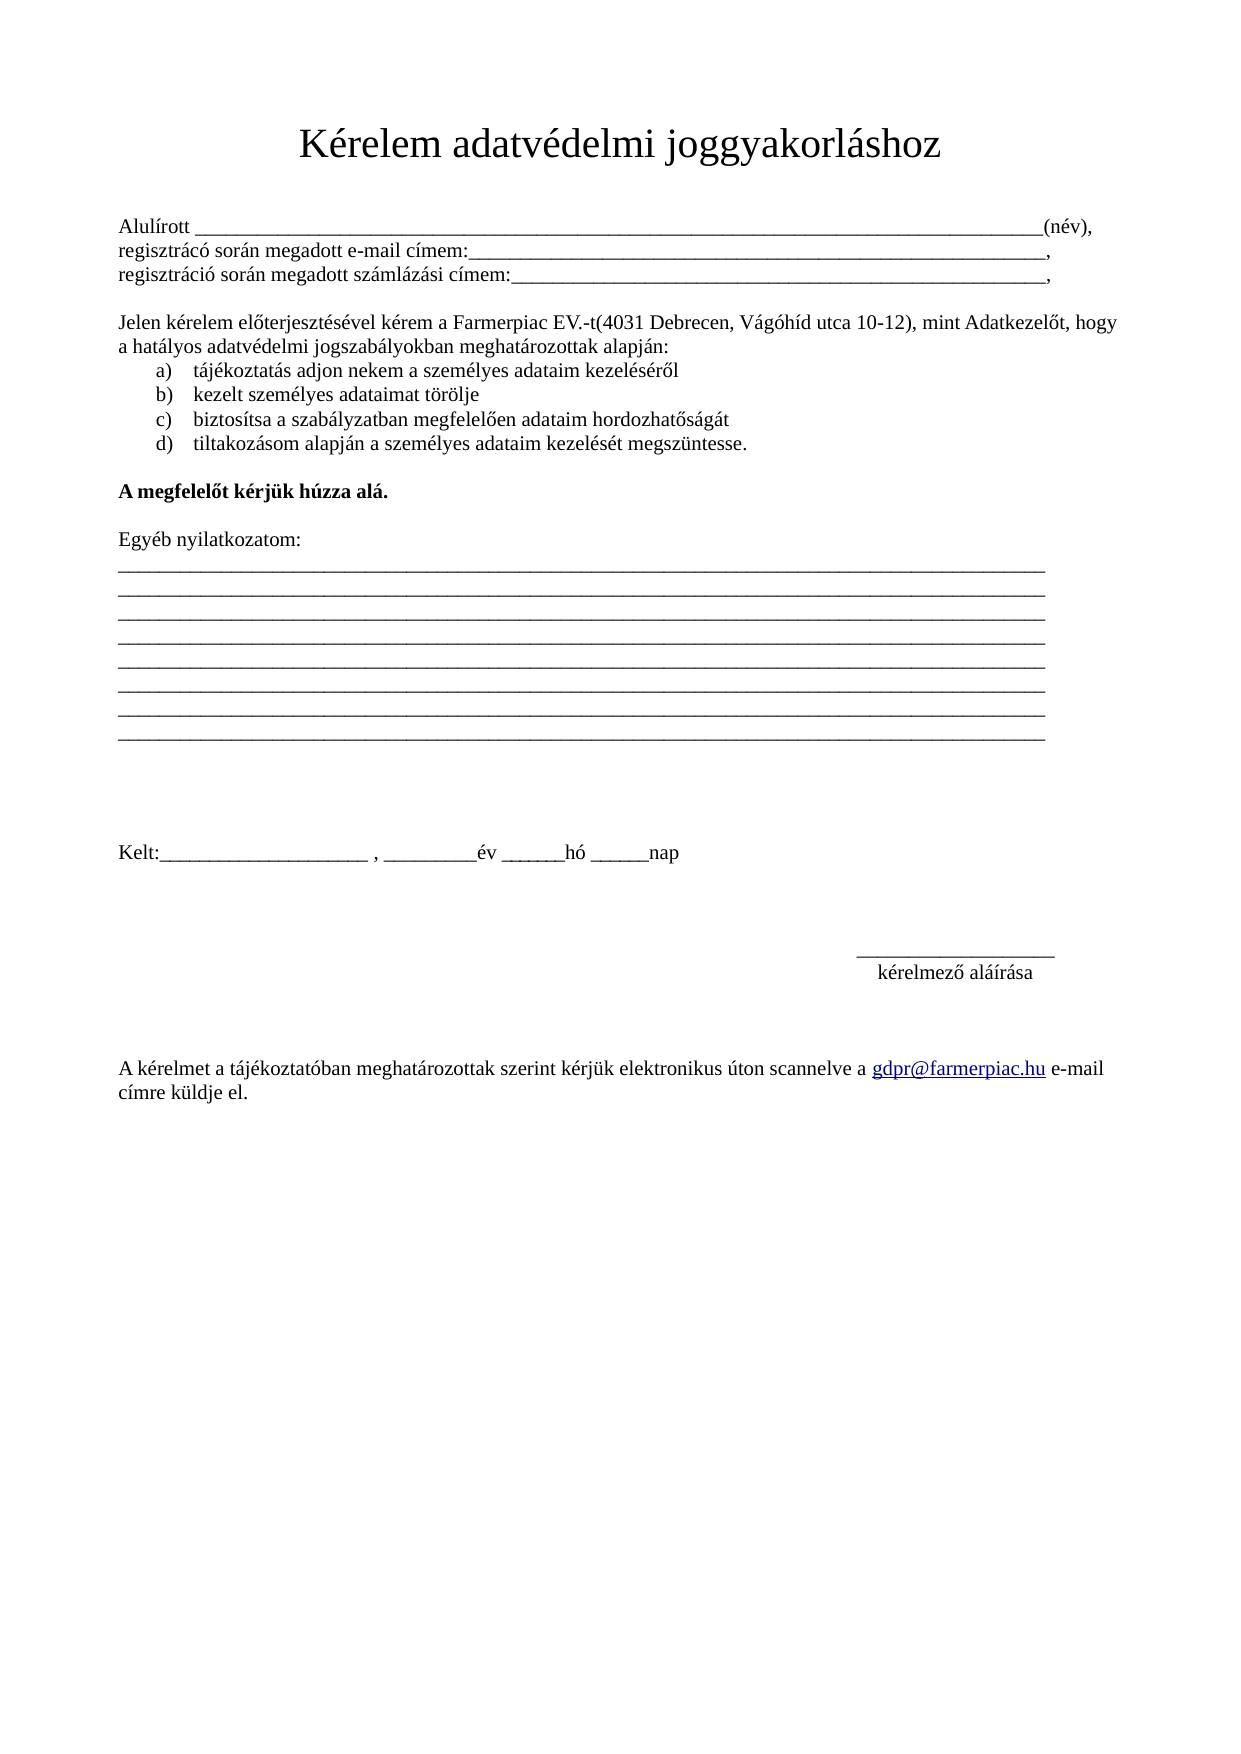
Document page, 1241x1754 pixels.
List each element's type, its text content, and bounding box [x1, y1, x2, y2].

text Kérelem adatvédelmi joggyakorláshoz [118, 118, 1122, 166]
list biztosítsa a szabályzatban megfelelően adataim hordozhatőságát [156, 406, 1122, 431]
text regisztrácó során megadott e-mail címem: , [118, 238, 1122, 262]
text ___________________ [118, 936, 1122, 960]
text A kérelmet a tájékoztatóban meghatározottak szerint kérjük elektronikus úton scannelve a gdpr@farmerpiac.hu e-mail címre küldje el. [118, 1056, 1122, 1104]
text Egyéb nyilatkozatom: [118, 527, 1122, 551]
text A megfelelőt kérjük húzza alá. [118, 479, 1122, 503]
list tájékoztatás adjon nekem a személyes adataim kezeléséről [156, 358, 1122, 382]
list kezelt személyes adataimat törölje [156, 382, 1122, 406]
text regisztráció során megadott számlázási címem: , [118, 262, 1122, 286]
text Kelt: , év hó nap [118, 839, 1122, 864]
text Jelen kérelem előterjesztésével kérem a Farmerpiac EV.-t(4031 Debrecen, Vágóhíd utca 10-12), mint Adatkezelőt, hogy a hatályos adatvédelmi jogszabályokban meghatározottak alapján: [118, 310, 1122, 358]
text kérelmező aláírása [118, 960, 1122, 984]
list tiltakozásom alapján a személyes adataim kezelését megszüntesse. [156, 431, 1122, 454]
text Alulírott (név), [118, 214, 1122, 238]
